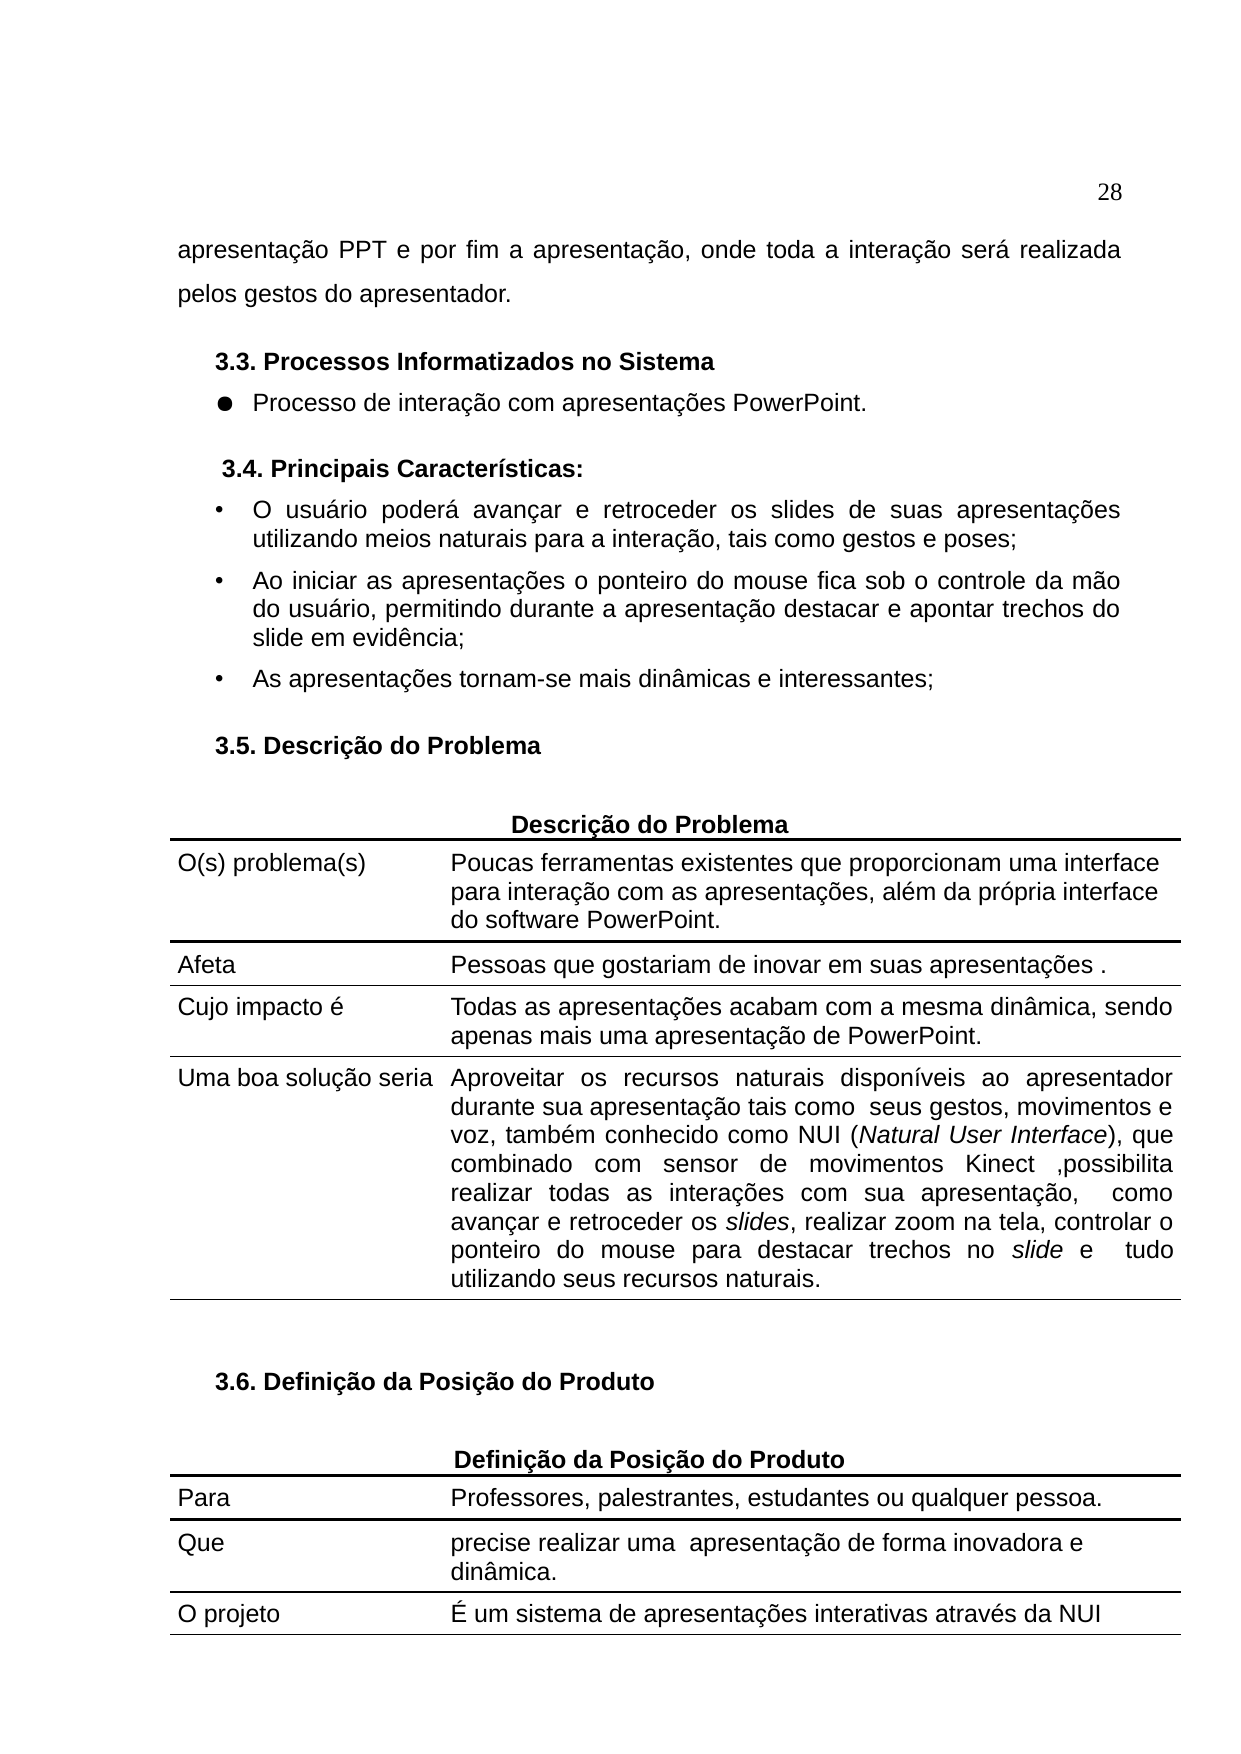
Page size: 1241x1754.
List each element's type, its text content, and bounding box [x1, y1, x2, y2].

table_cell Uma boa solução seria [170, 1057, 443, 1299]
subtitle 3.4. Principais Características: [215, 454, 1122, 483]
table_cell precise realizar uma apresentação de forma inovadora e dinâmica. [443, 1521, 1181, 1591]
list As apresentações tornam-se mais dinâmicas e interessantes; [215, 664, 1122, 693]
table_header Para [170, 1477, 443, 1518]
table_header O(s) problema(s) [170, 841, 443, 940]
table_cell Aproveitar os recursos naturais disponíveis ao apresentador durante sua apresentação tais como seus gestos, movimentos e voz, também conhecido como NUI (Natural User Interface), que combinado com sensor de movimentos Kinect ,possibilita realizar todas as interações com sua apresentação, como avançar e retroceder os slides, realizar zoom na tela, controlar o ponteiro do mouse para destacar trechos no slide e tudo utilizando seus recursos naturais. [443, 1057, 1181, 1299]
table_cell É um sistema de apresentações interativas através da NUI [443, 1593, 1181, 1634]
table_cell Todas as apresentações acabam com a mesma dinâmica, sendo apenas mais uma apresentação de PowerPoint. [443, 986, 1181, 1056]
subtitle 3.6. Definição da Posição do Produto [215, 1366, 1122, 1395]
list Ao iniciar as apresentações o ponteiro do mouse fica sob o controle da mão do usuário, permitindo durante a apresentação destacar e apontar trechos do slide em evidência; [215, 566, 1122, 652]
table_cell Pessoas que gostariam de inovar em suas apresentações . [443, 943, 1181, 984]
text Descrição do Problema [177, 809, 1122, 838]
table_header Professores, palestrantes, estudantes ou qualquer pessoa. [443, 1477, 1181, 1518]
table_cell Cujo impacto é [170, 986, 443, 1056]
subtitle 3.5. Descrição do Problema [215, 731, 1122, 759]
list O usuário poderá avançar e retroceder os slides de suas apresentações utilizando meios naturais para a interação, tais como gestos e poses; [215, 496, 1122, 553]
table_header Poucas ferramentas existentes que proporcionam uma interface para interação com as apresentações, além da própria interface do software PowerPoint. [443, 841, 1181, 940]
list Processo de interação com apresentações PowerPoint. [215, 388, 1122, 417]
subtitle 3.3. Processos Informatizados no Sistema [215, 347, 1122, 375]
table_cell Que [170, 1521, 443, 1591]
text Definição da Posição do Produto [177, 1445, 1122, 1474]
table_cell O projeto [170, 1593, 443, 1634]
table_cell Afeta [170, 943, 443, 984]
text apresentação PPT e por fim a apresentação, onde toda a interação será realizada pelos gestos do apresentador. [177, 235, 1122, 307]
